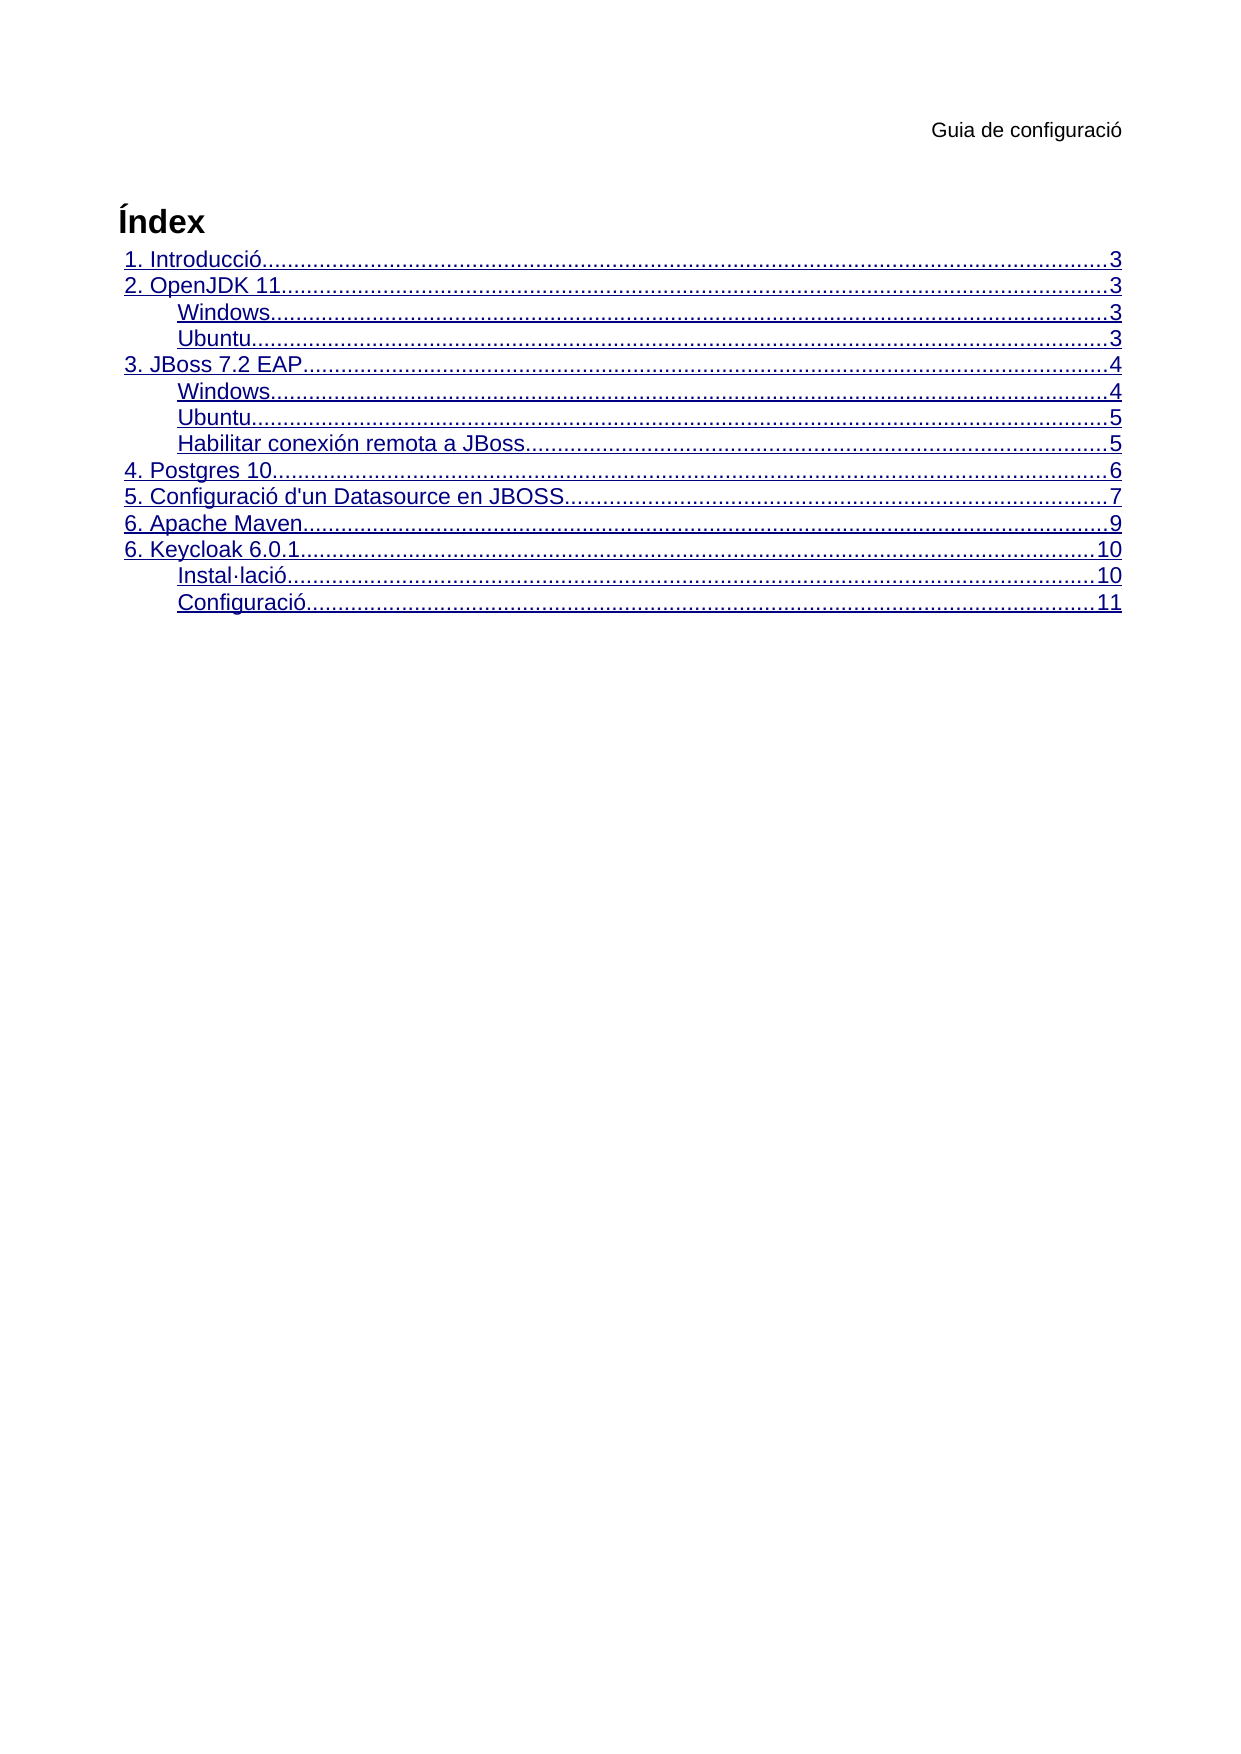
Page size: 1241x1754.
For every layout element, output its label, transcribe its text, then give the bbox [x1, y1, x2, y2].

text Configuració 11 [118, 588, 1122, 615]
text Windows 3 [118, 299, 1122, 325]
text 1. Introducció 3 [118, 246, 1122, 272]
text 6. Keycloak 6.0.1 10 [118, 536, 1122, 562]
text 4. Postgres 10 6 [118, 457, 1122, 483]
text 6. Apache Maven 9 [118, 509, 1122, 536]
text 3. JBoss 7.2 EAP 4 [118, 351, 1122, 378]
text Ubuntu 3 [118, 325, 1122, 351]
text Instal·lació 10 [118, 562, 1122, 588]
text Windows 4 [118, 378, 1122, 404]
text 5. Configuració d'un Datasource en JBOSS 7 [118, 483, 1122, 509]
subtitle Índex [118, 202, 1122, 240]
text Ubuntu 5 [118, 404, 1122, 430]
text 2. OpenJDK 11 3 [118, 272, 1122, 299]
text Habilitar conexión remota a JBoss 5 [118, 430, 1122, 457]
